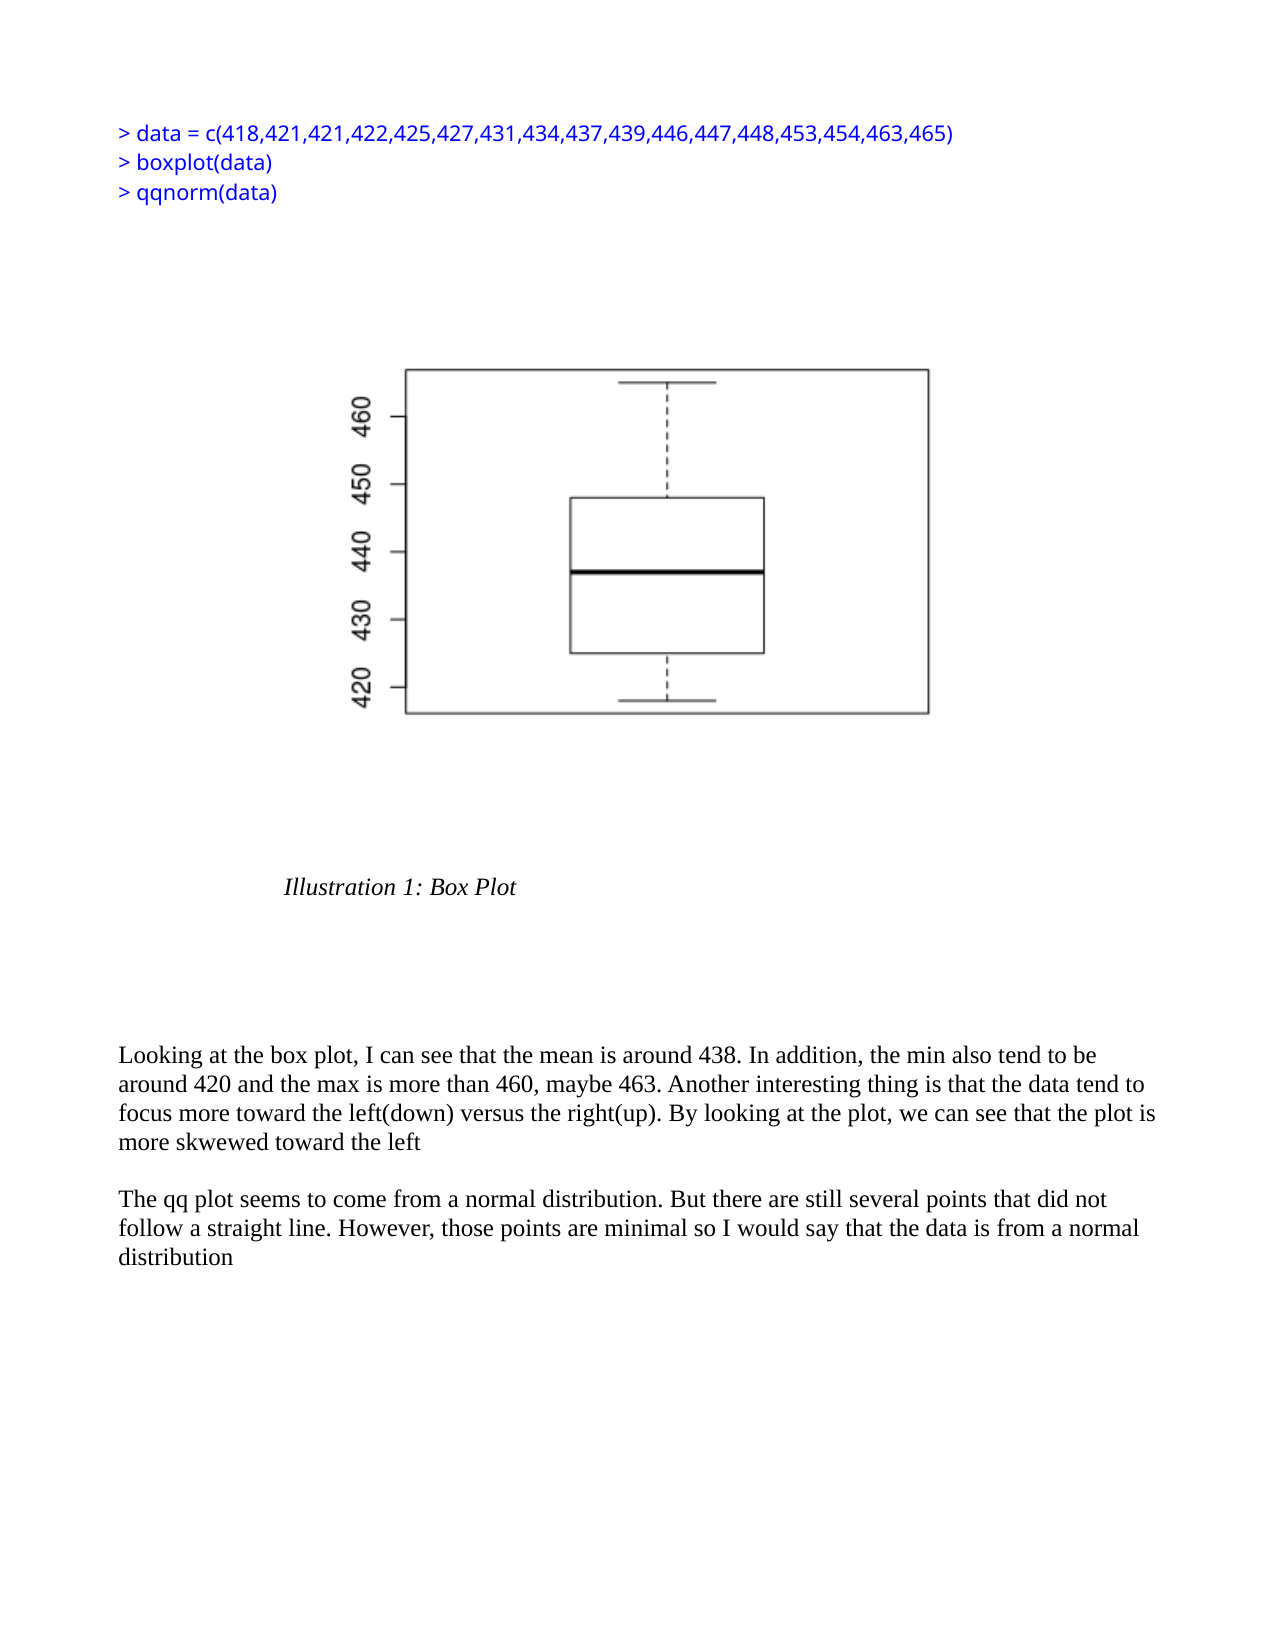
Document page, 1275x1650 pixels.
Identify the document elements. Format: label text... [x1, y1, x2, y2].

text > boxplot(data) [118, 148, 1157, 177]
text Illustration 1: Box Plot [283, 867, 991, 901]
text > qqnorm(data) [118, 177, 1157, 207]
picture [283, 247, 992, 867]
text Looking at the box plot, I can see that the mean is around 438. In addition, the min also tend to be around 420 and the max is more than 460, maybe 463. Another interesting thing is that the data tend to focus more toward the left(down) versus the right(up). By looking at the plot, we can see that the plot is more skwewed toward the left [118, 1040, 1157, 1155]
text > data = c(418,421,421,422,425,427,431,434,437,439,446,447,448,453,454,463,465) [118, 118, 1157, 148]
text The qq plot seems to come from a normal distribution. But there are still several points that did not follow a straight line. However, those points are minimal so I would say that the data is from a normal distribution [118, 1184, 1157, 1270]
